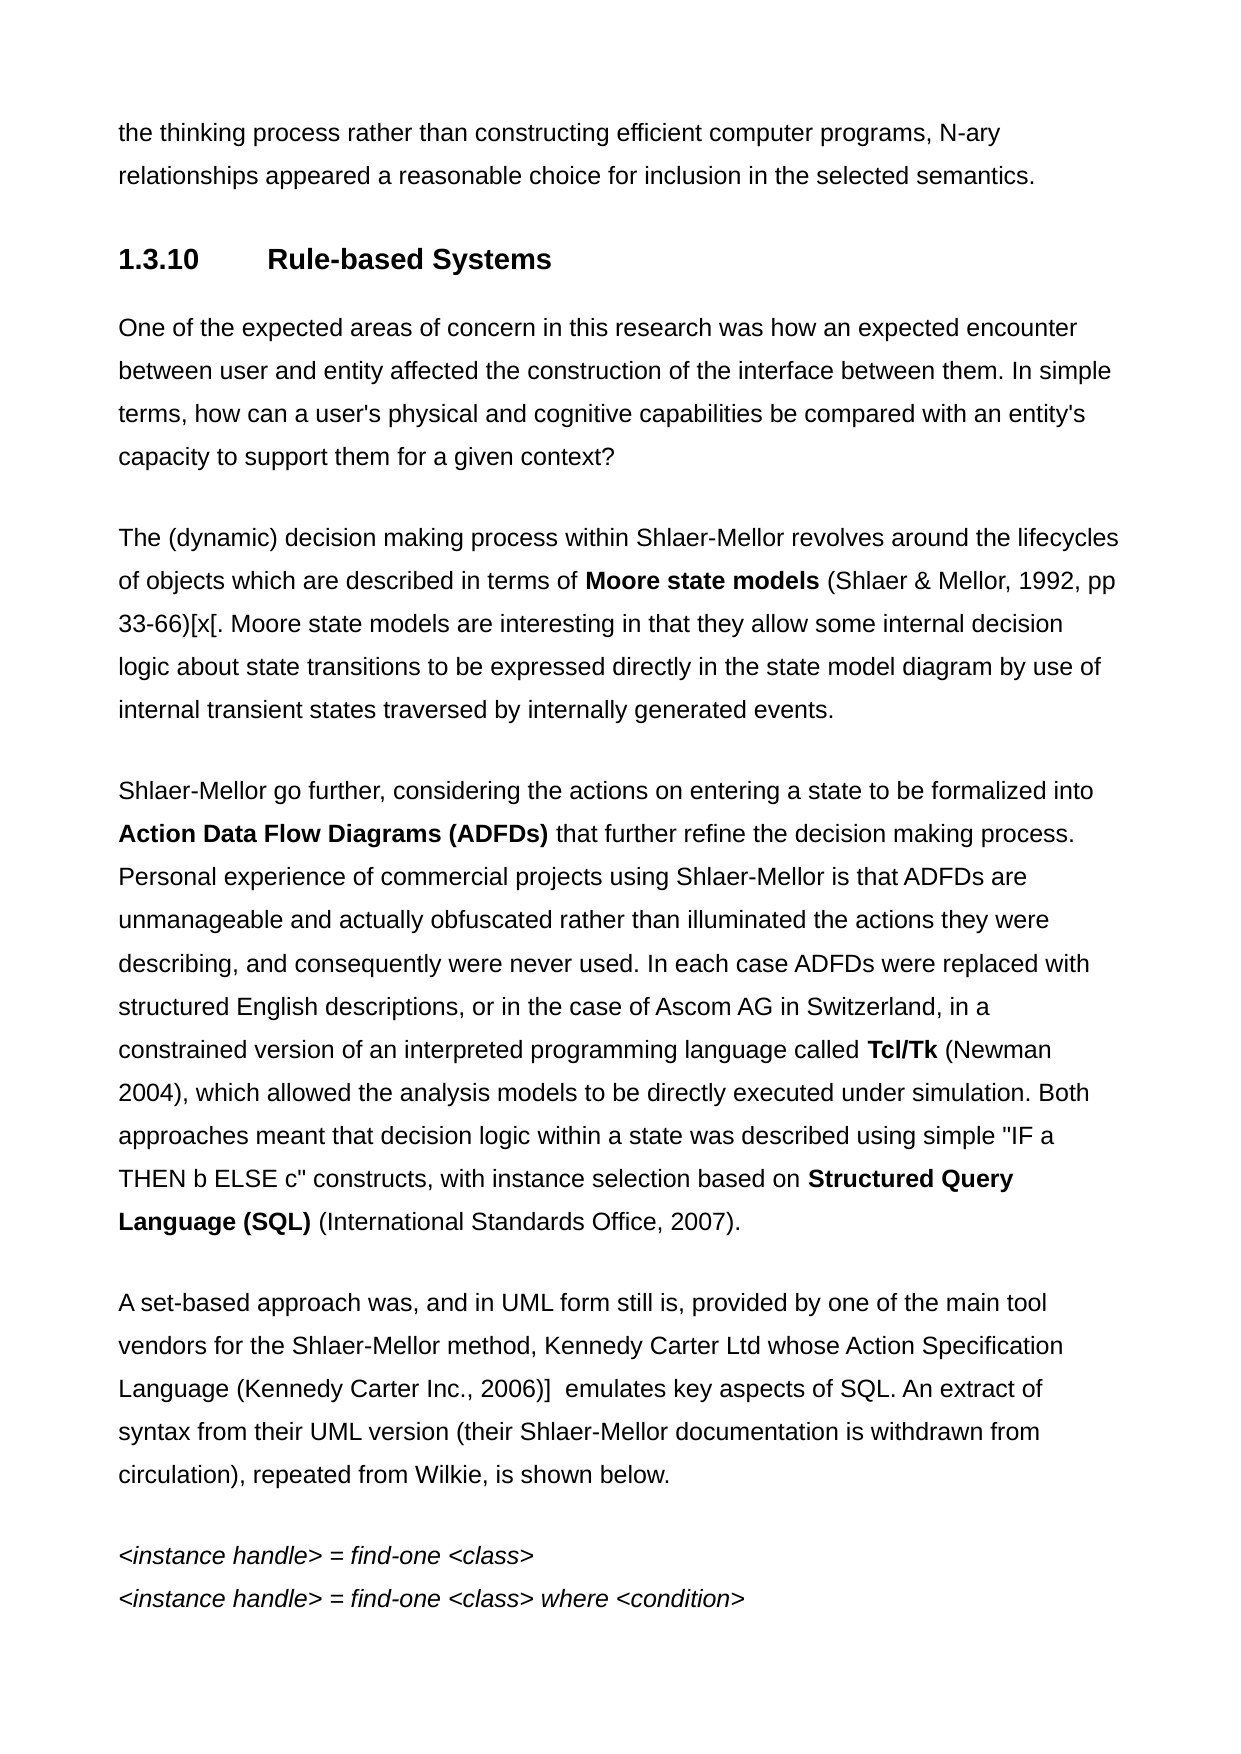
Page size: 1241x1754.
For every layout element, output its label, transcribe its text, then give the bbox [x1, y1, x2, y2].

text A set-based approach was, and in UML form still is, provided by one of the main tool vendors for the Shlaer-Mellor method, Kennedy Carter Ltd whose Action Specification Language (Kennedy Carter Inc., 2006)] emulates key aspects of SQL. An extract of syntax from their UML version (their Shlaer-Mellor documentation is withdrawn from circulation), repeated from Wilkie, is shown below. [118, 1288, 1122, 1489]
text One of the expected areas of concern in this research was how an expected encounter between user and entity affected the construction of the interface between them. In simple terms, how can a user's physical and cognitive capabilities be compared with an entity's capacity to support them for a given context? [118, 313, 1122, 471]
text Shlaer-Mellor go further, considering the actions on entering a state to be formalized into Action Data Flow Diagrams (ADFDs) that further refine the decision making process. Personal experience of commercial projects using Shlaer-Mellor is that ADFDs are unmanageable and actually obfuscated rather than illuminated the actions they were describing, and consequently were never used. In each case ADFDs were replaced with structured English descriptions, or in the case of Ascom AG in Switzerland, in a constrained version of an interpreted programming language called Tcl/Tk (Newman 2004), which allowed the analysis models to be directly executed under simulation. Both approaches meant that decision logic within a state was described using simple "IF a THEN b ELSE c" constructs, with instance selection based on Structured Query Language (SQL) (International Standards Office, 2007). [118, 776, 1122, 1236]
text <instance handle> = find-one <class> <instance handle> = find-one <class> where <condition> [118, 1541, 1122, 1613]
subtitle Rule-based Systems [118, 242, 1122, 275]
text The (dynamic) decision making process within Shlaer-Mellor revolves around the lifecycles of objects which are described in terms of Moore state models (Shlaer & Mellor, 1992, pp 33-66)[x[. Moore state models are interesting in that they allow some internal decision logic about state transitions to be expressed directly in the state model diagram by use of internal transient states traversed by internally generated events. [118, 523, 1122, 724]
text the thinking process rather than constructing efficient computer programs, N-ary relationships appeared a reasonable choice for inclusion in the selected semantics. [118, 118, 1122, 190]
